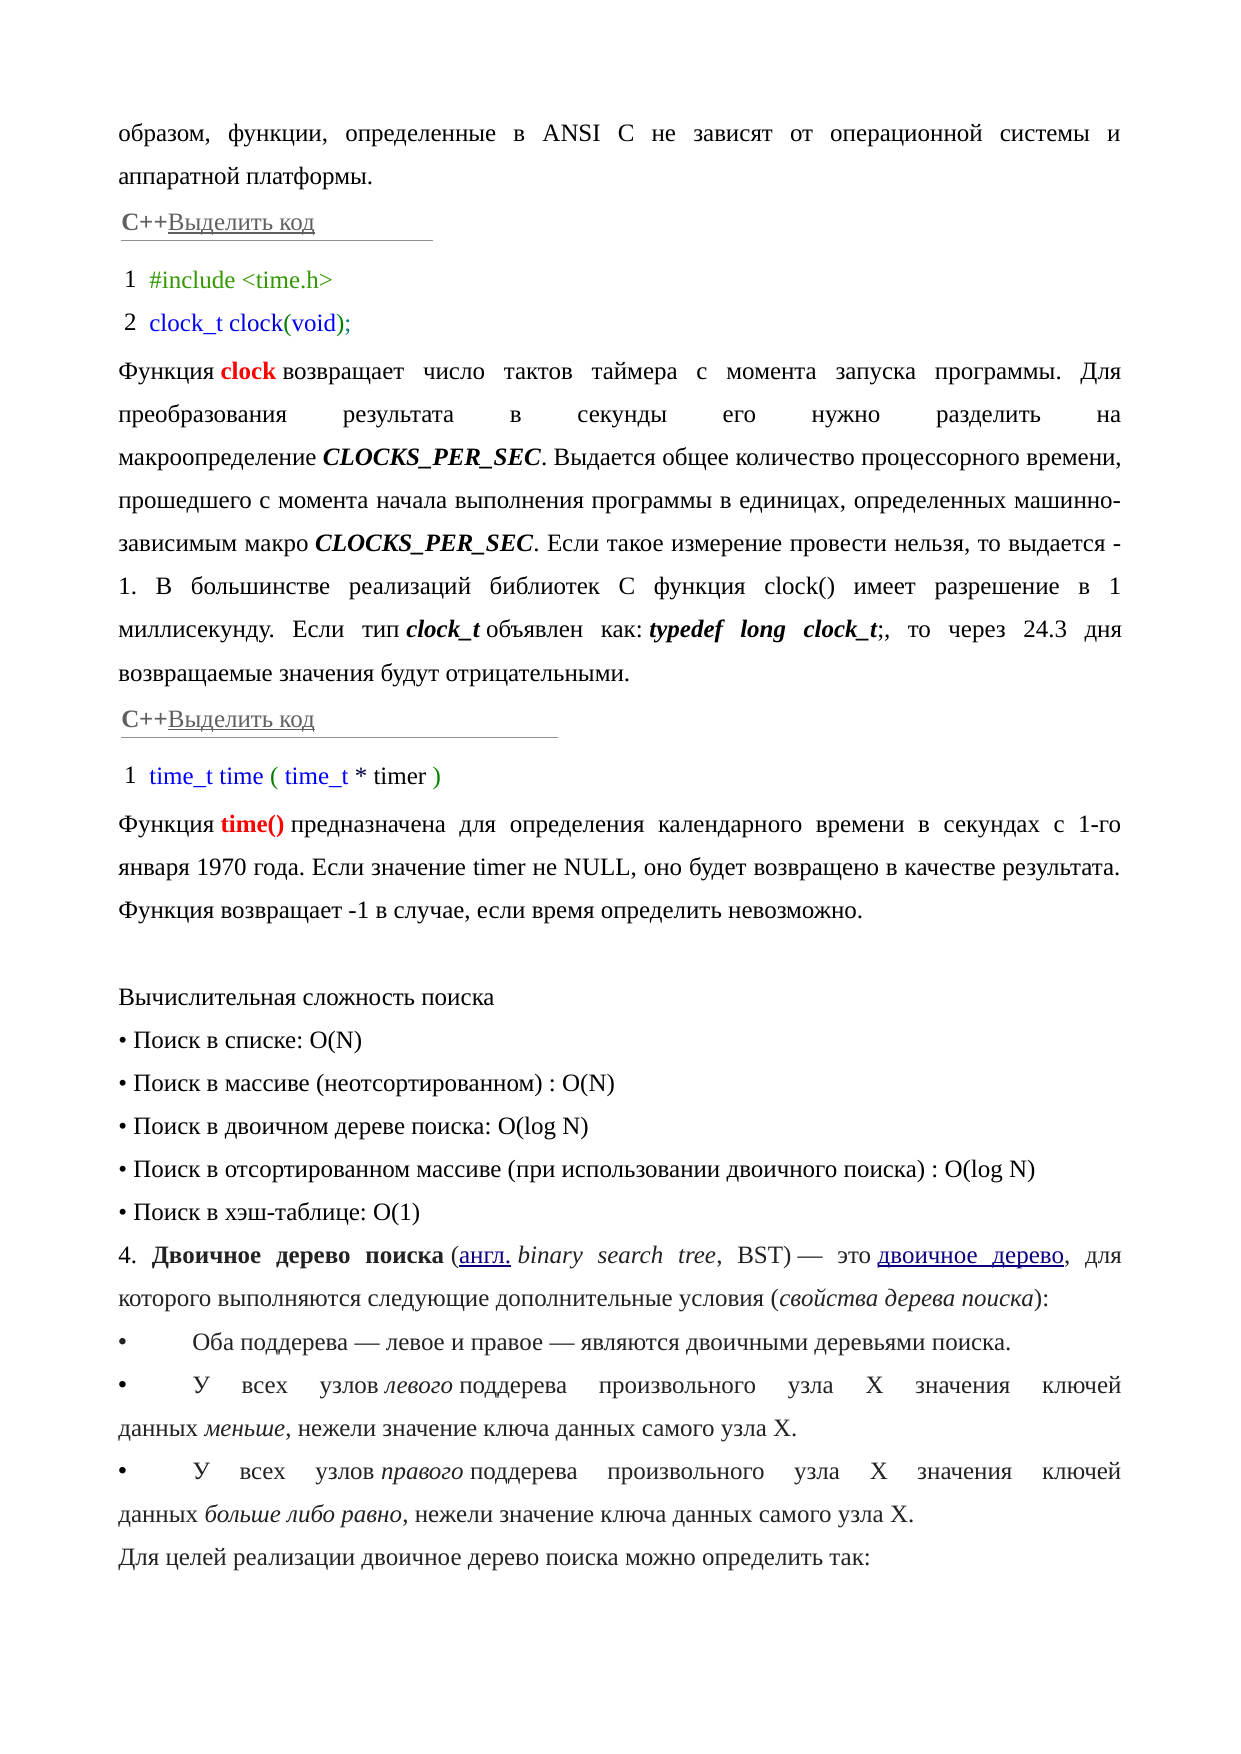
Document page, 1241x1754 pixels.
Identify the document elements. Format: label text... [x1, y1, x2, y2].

table_cell [118, 258, 419, 356]
text Для целей реализации двоичное дерево поиска можно определить так: [118, 1542, 1122, 1571]
list У всех узлов правого поддерева произвольного узла X значения ключей данных больше либо равно, нежели значение ключа данных самого узла X. [118, 1456, 1122, 1528]
table_header #include <time.h> clock_t clock(void); [146, 261, 412, 353]
table_header 1 [121, 757, 146, 806]
table_header C++Выделить код [118, 204, 436, 258]
table_cell [545, 754, 561, 809]
table_cell [420, 258, 436, 356]
list У всех узлов левого поддерева произвольного узла X значения ключей данных меньше, нежели значение ключа данных самого узла X. [118, 1370, 1122, 1442]
text Функция time() предназначена для определения календарного времени в секундах с 1-го января 1970 года. Если значение timer не NULL, оно будет возвращено в качестве результата. Функция возвращает -1 в случае, если время определить невозможно. [118, 809, 1122, 924]
text • Поиск в двоичном дереве поиска: O(log N) [118, 1111, 1122, 1140]
text 4. Двоичное дерево поиска (англ. binary search tree, BST) — это двоичное дерево, для которого выполняются следующие дополнительные условия (свойства дерева поиска): [118, 1240, 1122, 1312]
table_header C++Выделить код [118, 701, 561, 754]
text Вычислительная сложность поиска [118, 982, 1122, 1010]
text • Поиск в хэш-таблице: O(1) [118, 1197, 1122, 1226]
text Функция clock возвращает число тактов таймера с момента запуска программы. Для преобразования результата в секунды его нужно разделить на макроопределение CLOCKS_PER_SEC. Выдается общее количество процессорного времени, прошедшего с момента начала выполнения программы в единицах, определенных машинно-зависимым макро CLOCKS_PER_SEC. Если такое измерение провести нельзя, то выдается -1. В большинстве реализаций библиотек C функция clock() имеет разрешение в 1 миллисекунду. Если тип clock_t объявлен как: typedef long clock_t;, то через 24.3 дня возвращаемые значения будут отрицательными. [118, 356, 1122, 686]
text образом, функции, определенные в ANSI C не зависят от операционной системы и аппаратной платформы. [118, 118, 1122, 190]
table_cell [118, 754, 544, 809]
text • Поиск в отсортированном массиве (при использовании двоичного поиска) : O(log N) [118, 1154, 1122, 1183]
table_header time_t time ( time_t * timer ) [146, 757, 537, 806]
text • Поиск в массиве (неотсортированном) : O(N) [118, 1068, 1122, 1097]
text • Поиск в списке: O(N) [118, 1025, 1122, 1053]
table_header 1 2 [121, 261, 146, 353]
list Оба поддерева — левое и правое — являются двоичными деревьями поиска. [118, 1327, 1122, 1355]
